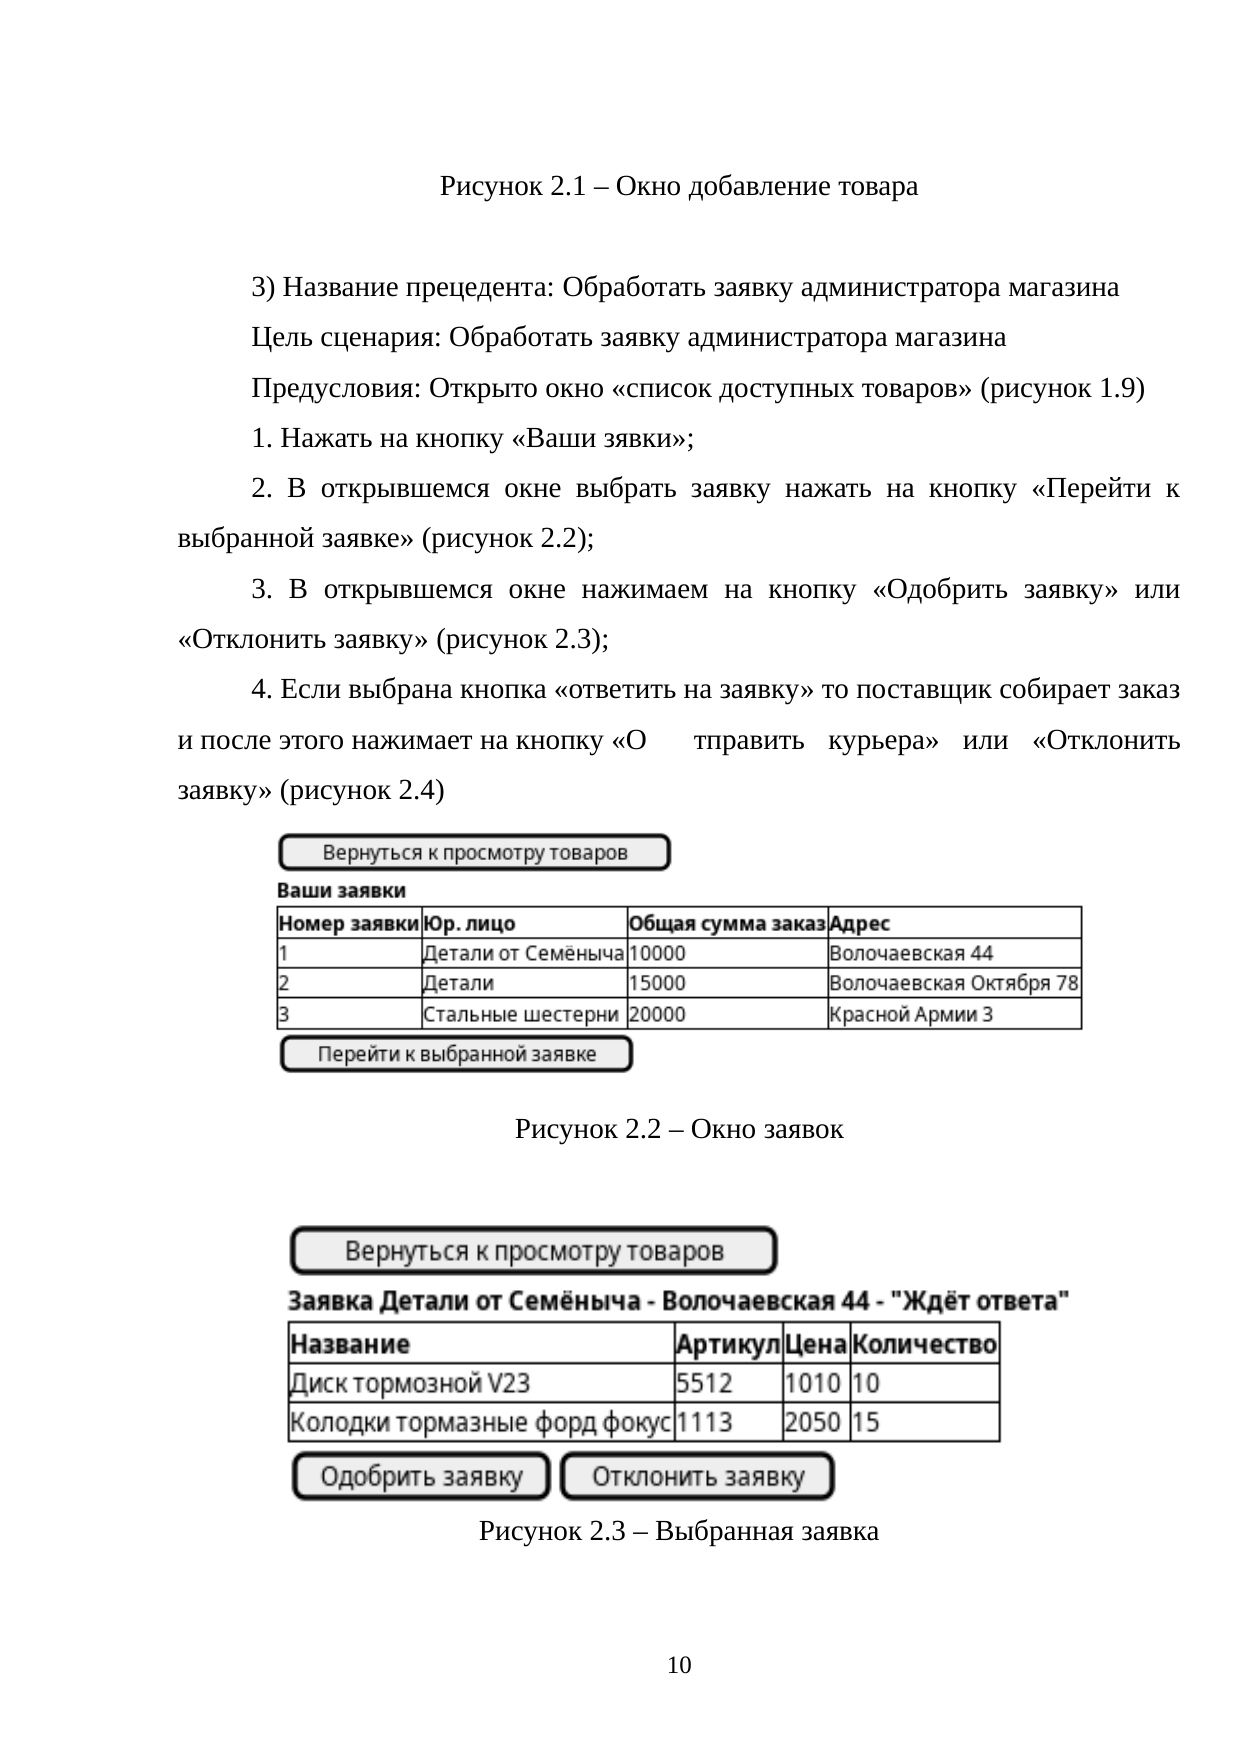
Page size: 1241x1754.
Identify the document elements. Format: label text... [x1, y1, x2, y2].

text 3) Название прецедента: Обработать заявку администратора магазина [177, 269, 1181, 303]
text 3. В открывшемся окне нажимаем на кнопку «Одобрить заявку» или «Отклонить заявку» (рисунок 2.3); [177, 571, 1181, 655]
text 2. В открывшемся окне выбрать заявку нажать на кнопку «Перейти к выбранной заявке» (рисунок 2.2); [177, 470, 1181, 554]
text Предусловия: Открыто окно «список доступных товаров» (рисунок 1.9) [177, 370, 1181, 403]
text Цель сценария: Обработать заявку администратора магазина [177, 319, 1181, 353]
text Рисунок 2.1 – Окно добавление товара [177, 168, 1181, 202]
text 1. Нажать на кнопку «Ваши зявки»; [177, 420, 1181, 453]
text Рисунок 2.3 – Выбранная заявка [177, 1513, 1181, 1547]
picture [276, 1211, 1083, 1508]
text Рисунок 2.2 – Окно заявок [177, 1074, 1181, 1144]
picture [267, 822, 1091, 1078]
text 4. Если выбрана кнопка «ответить на заявку» то поставщик собирает заказ и после этого нажимает на кнопку «О тправить курьера» или «Отклонить заявку» (рисунок 2.4) [177, 672, 1181, 806]
